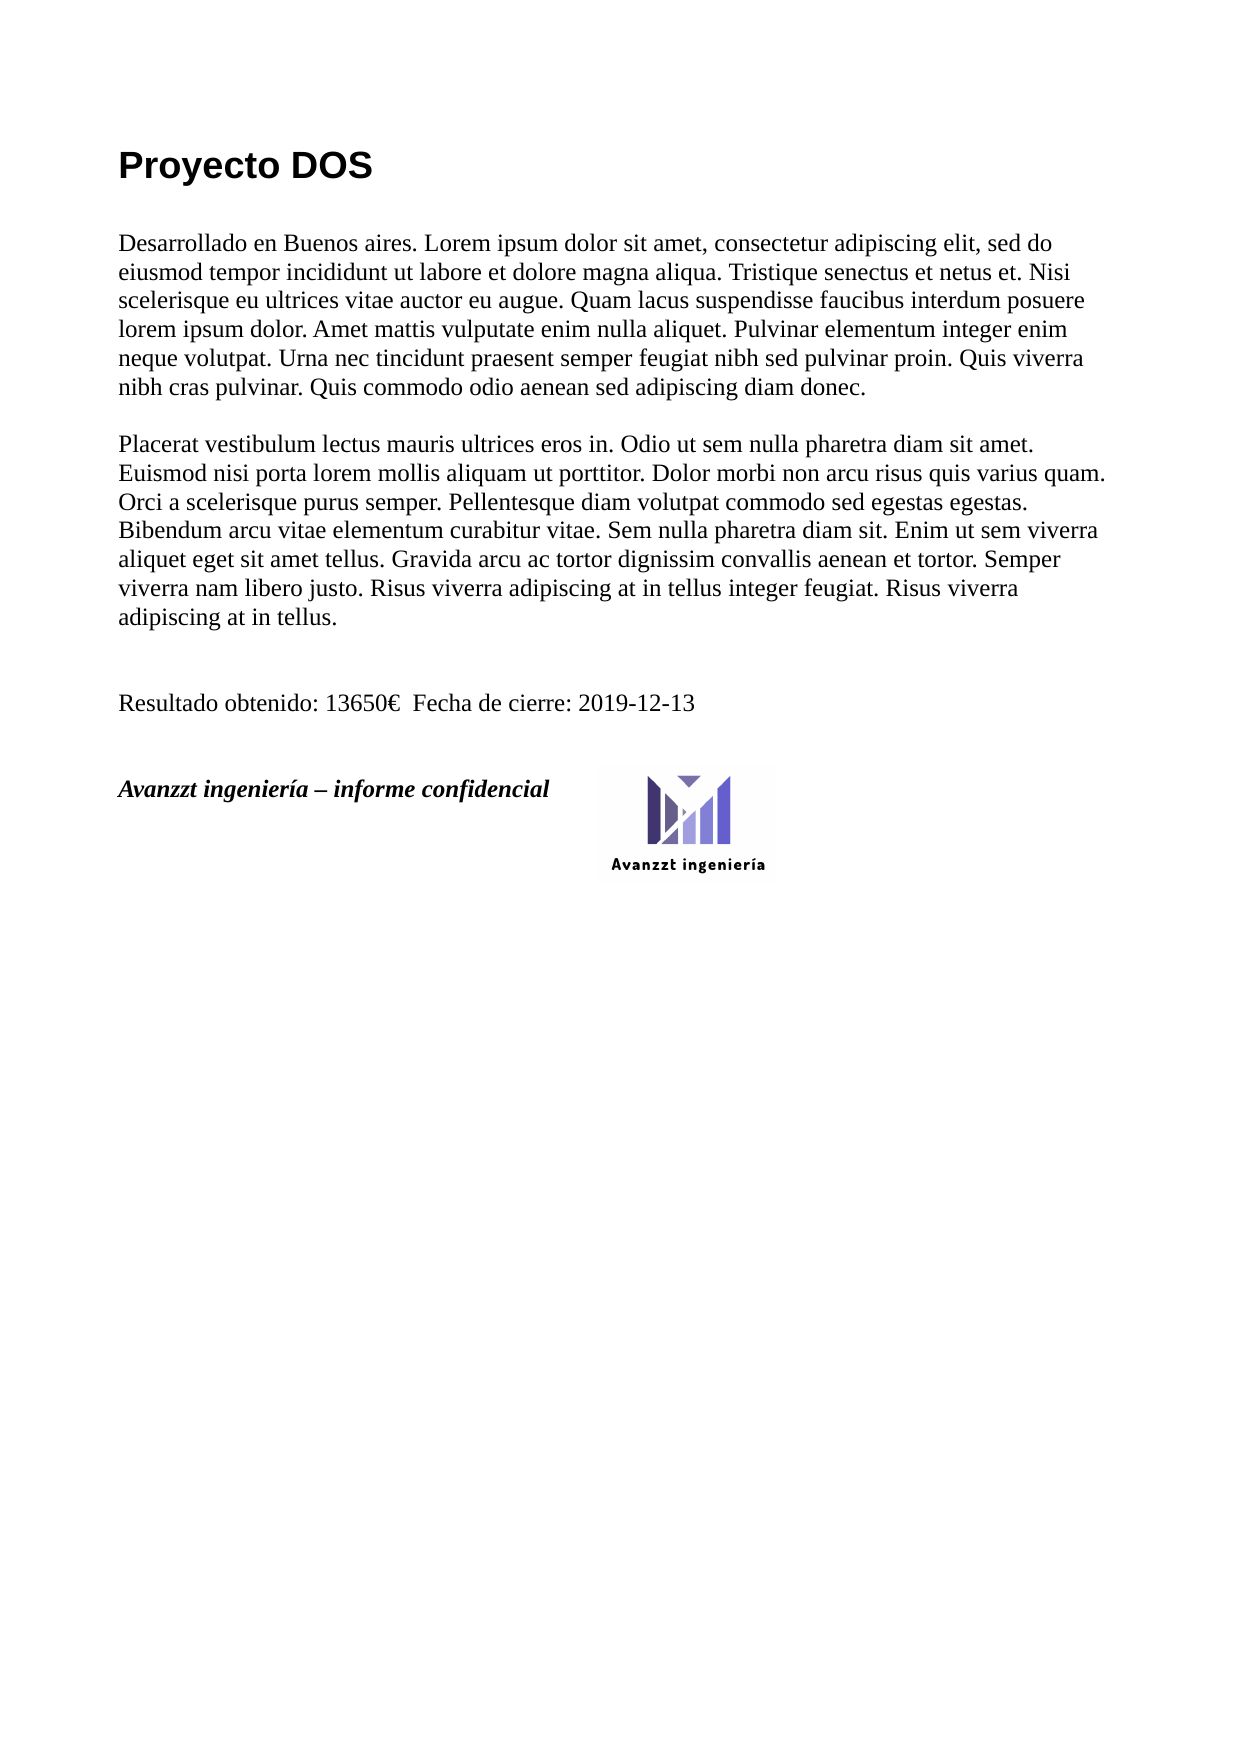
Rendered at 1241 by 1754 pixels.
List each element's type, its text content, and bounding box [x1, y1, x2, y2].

text Placerat vestibulum lectus mauris ultrices eros in. Odio ut sem nulla pharetra diam sit amet. Euismod nisi porta lorem mollis aliquam ut porttitor. Dolor morbi non arcu risus quis varius quam. Orci a scelerisque purus semper. Pellentesque diam volutpat commodo sed egestas egestas. Bibendum arcu vitae elementum curabitur vitae. Sem nulla pharetra diam sit. Enim ut sem viverra aliquet eget sit amet tellus. Gravida arcu ac tortor dignissim convallis aenean et tortor. Semper viverra nam libero justo. Risus viverra adipiscing at in tellus integer feugiat. Risus viverra adipiscing at in tellus. [118, 429, 1122, 631]
text Desarrollado en Buenos aires. Lorem ipsum dolor sit amet, consectetur adipiscing elit, sed do eiusmod tempor incididunt ut labore et dolore magna aliqua. Tristique senectus et netus et. Nisi scelerisque eu ultrices vitae auctor eu augue. Quam lacus suspendisse faucibus interdum posuere lorem ipsum dolor. Amet mattis vulputate enim nulla aliquet. Pulvinar elementum integer enim neque volutpat. Urna nec tincidunt praesent semper feugiat nibh sed pulvinar proin. Quis viverra nibh cras pulvinar. Quis commodo odio aenean sed adipiscing diam donec. [118, 228, 1122, 401]
text Resultado obtenido: 13650€ Fecha de cierre: 2019-12-13 [118, 688, 1122, 717]
picture [597, 763, 775, 883]
text [775, 774, 1122, 803]
subtitle Proyecto DOS [118, 143, 1122, 187]
text Avanzzt ingeniería – informe confidencial [118, 774, 597, 803]
